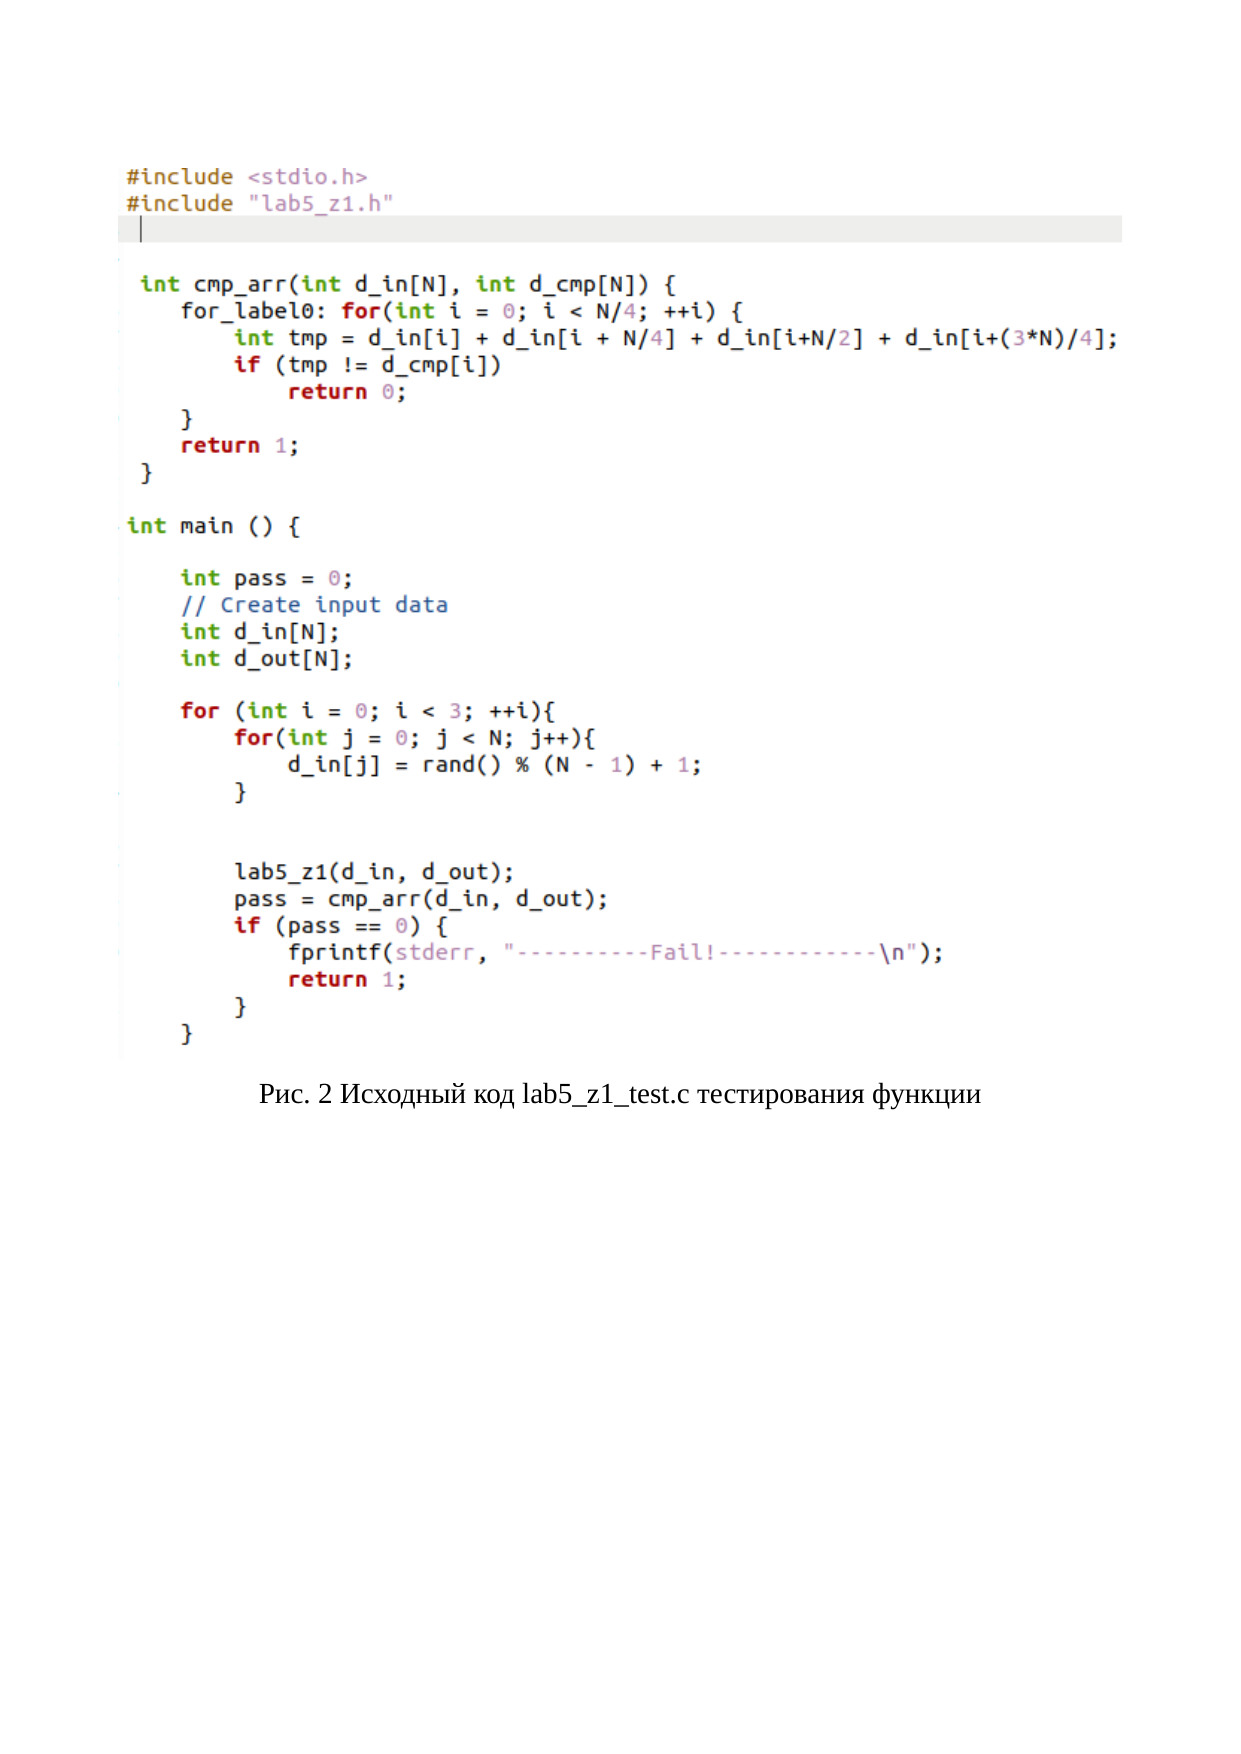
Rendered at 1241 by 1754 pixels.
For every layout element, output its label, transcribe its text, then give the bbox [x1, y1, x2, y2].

text Рис. 2 Исходный код lab5_z1_test.c тестирования функции [118, 1060, 1122, 1109]
picture [118, 168, 1123, 1060]
